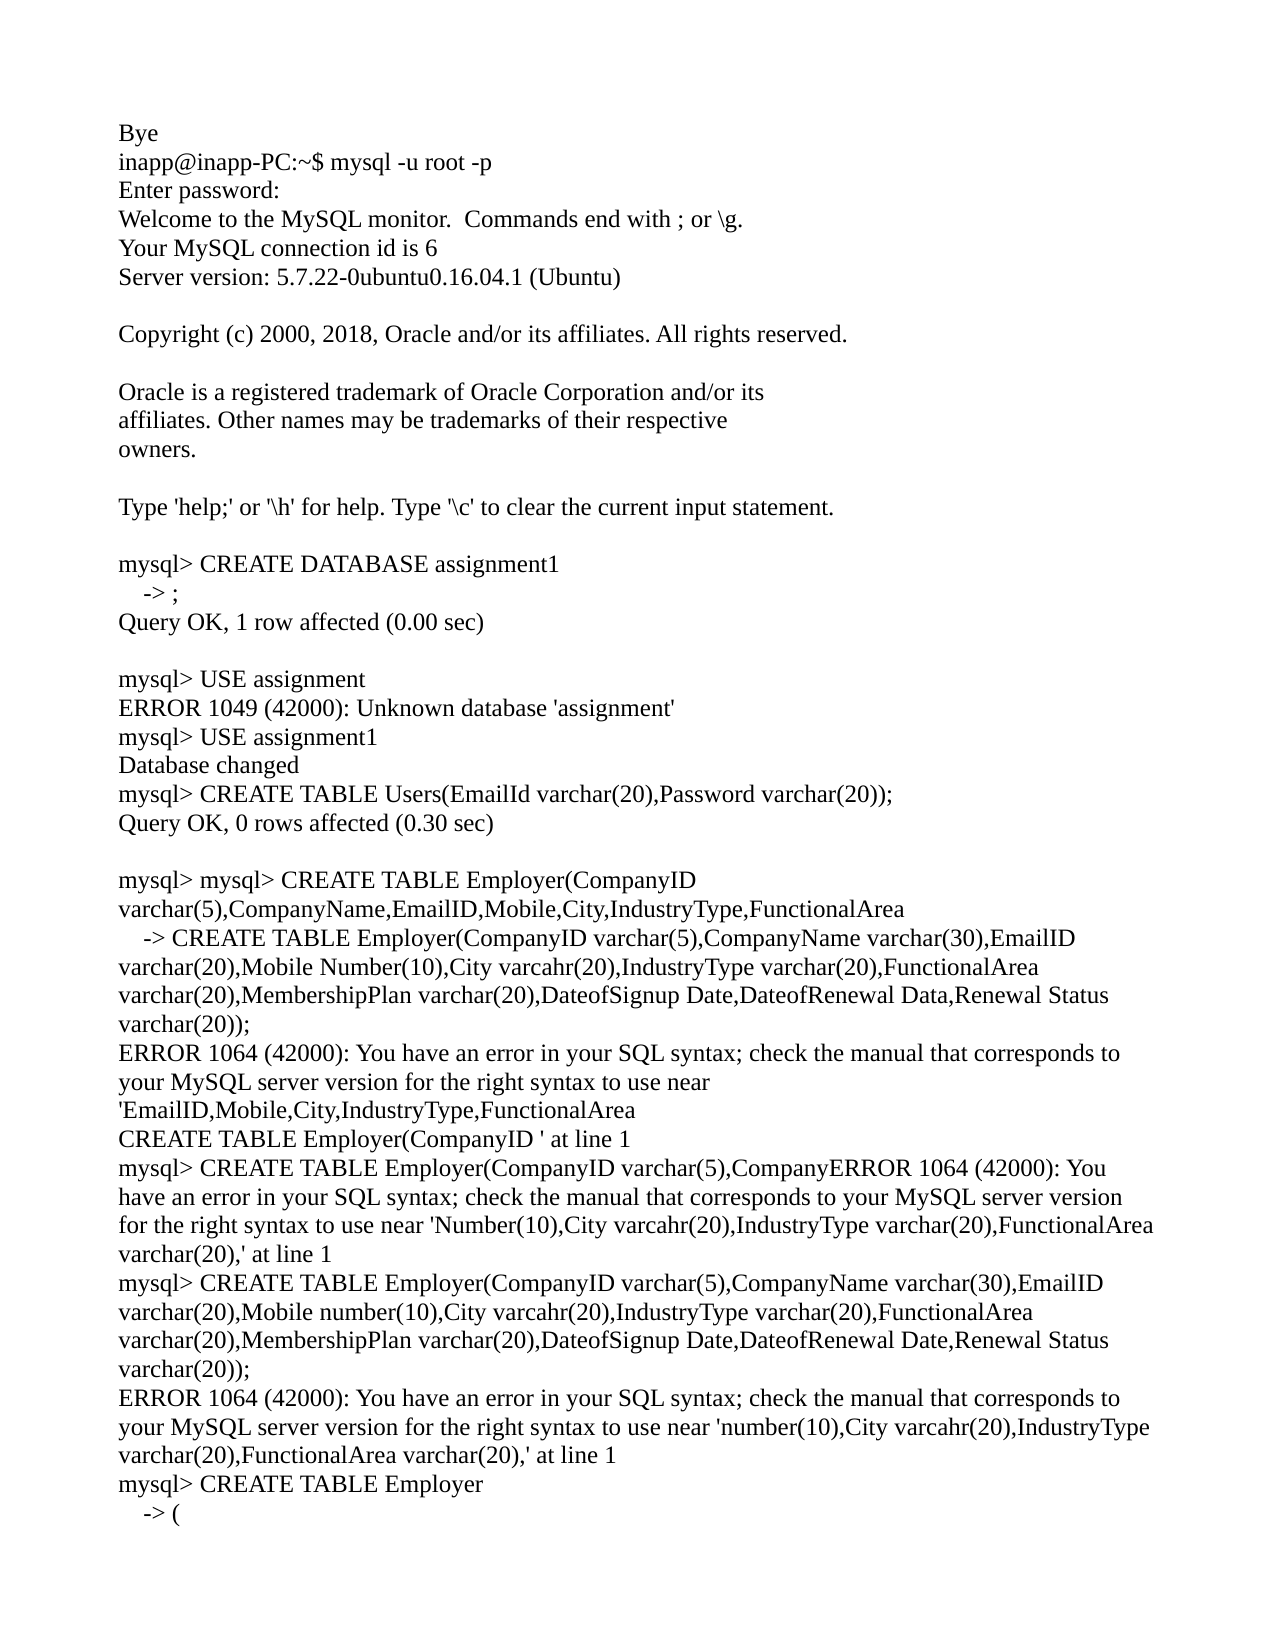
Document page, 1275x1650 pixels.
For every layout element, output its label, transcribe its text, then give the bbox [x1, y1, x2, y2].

text mysql> CREATE DATABASE assignment1 [118, 549, 1157, 578]
text owners. [118, 434, 1157, 463]
text mysql> CREATE TABLE Employer [118, 1469, 1157, 1498]
text Database changed [118, 751, 1157, 779]
text affiliates. Other names may be trademarks of their respective [118, 406, 1157, 434]
text mysql> mysql> CREATE TABLE Employer(CompanyID varchar(5),CompanyName,EmailID,Mobile,City,IndustryType,FunctionalArea [118, 866, 1157, 923]
text Query OK, 0 rows affected (0.30 sec) [118, 808, 1157, 837]
text Enter password: [118, 176, 1157, 204]
text Bye [118, 118, 1157, 147]
text -> ; [118, 578, 1157, 607]
text Your MySQL connection id is 6 [118, 233, 1157, 262]
text mysql> CREATE TABLE Employer(CompanyID varchar(5),CompanyName varchar(30),EmailID varchar(20),Mobile number(10),City varcahr(20),IndustryType varchar(20),FunctionalArea varchar(20),MembershipPlan varchar(20),DateofSignup Date,DateofRenewal Date,Renewal Status varchar(20)); [118, 1268, 1157, 1383]
text ERROR 1064 (42000): You have an error in your SQL syntax; check the manual that corresponds to your MySQL server version for the right syntax to use near 'number(10),City varcahr(20),IndustryType varchar(20),FunctionalArea varchar(20),' at line 1 [118, 1383, 1157, 1469]
text Oracle is a registered trademark of Oracle Corporation and/or its [118, 377, 1157, 406]
text Type 'help;' or '\h' for help. Type '\c' to clear the current input statement. [118, 492, 1157, 521]
text Welcome to the MySQL monitor. Commands end with ; or \g. [118, 204, 1157, 233]
text mysql> USE assignment [118, 664, 1157, 693]
text ERROR 1049 (42000): Unknown database 'assignment' [118, 693, 1157, 722]
text Copyright (c) 2000, 2018, Oracle and/or its affiliates. All rights reserved. [118, 319, 1157, 348]
text Server version: 5.7.22-0ubuntu0.16.04.1 (Ubuntu) [118, 262, 1157, 291]
text Query OK, 1 row affected (0.00 sec) [118, 607, 1157, 636]
text mysql> CREATE TABLE Employer(CompanyID varchar(5),CompanyERROR 1064 (42000): You have an error in your SQL syntax; check the manual that corresponds to your MySQL server version for the right syntax to use near 'Number(10),City varcahr(20),IndustryType varchar(20),FunctionalArea varchar(20),' at line 1 [118, 1153, 1157, 1268]
text mysql> USE assignment1 [118, 722, 1157, 751]
text mysql> CREATE TABLE Users(EmailId varchar(20),Password varchar(20)); [118, 779, 1157, 808]
text ERROR 1064 (42000): You have an error in your SQL syntax; check the manual that corresponds to your MySQL server version for the right syntax to use near 'EmailID,Mobile,City,IndustryType,FunctionalArea [118, 1038, 1157, 1124]
text -> ( [118, 1498, 1157, 1527]
text inapp@inapp-PC:~$ mysql -u root -p [118, 147, 1157, 176]
text CREATE TABLE Employer(CompanyID ' at line 1 [118, 1124, 1157, 1153]
text -> CREATE TABLE Employer(CompanyID varchar(5),CompanyName varchar(30),EmailID varchar(20),Mobile Number(10),City varcahr(20),IndustryType varchar(20),FunctionalArea varchar(20),MembershipPlan varchar(20),DateofSignup Date,DateofRenewal Data,Renewal Status varchar(20)); [118, 923, 1157, 1038]
